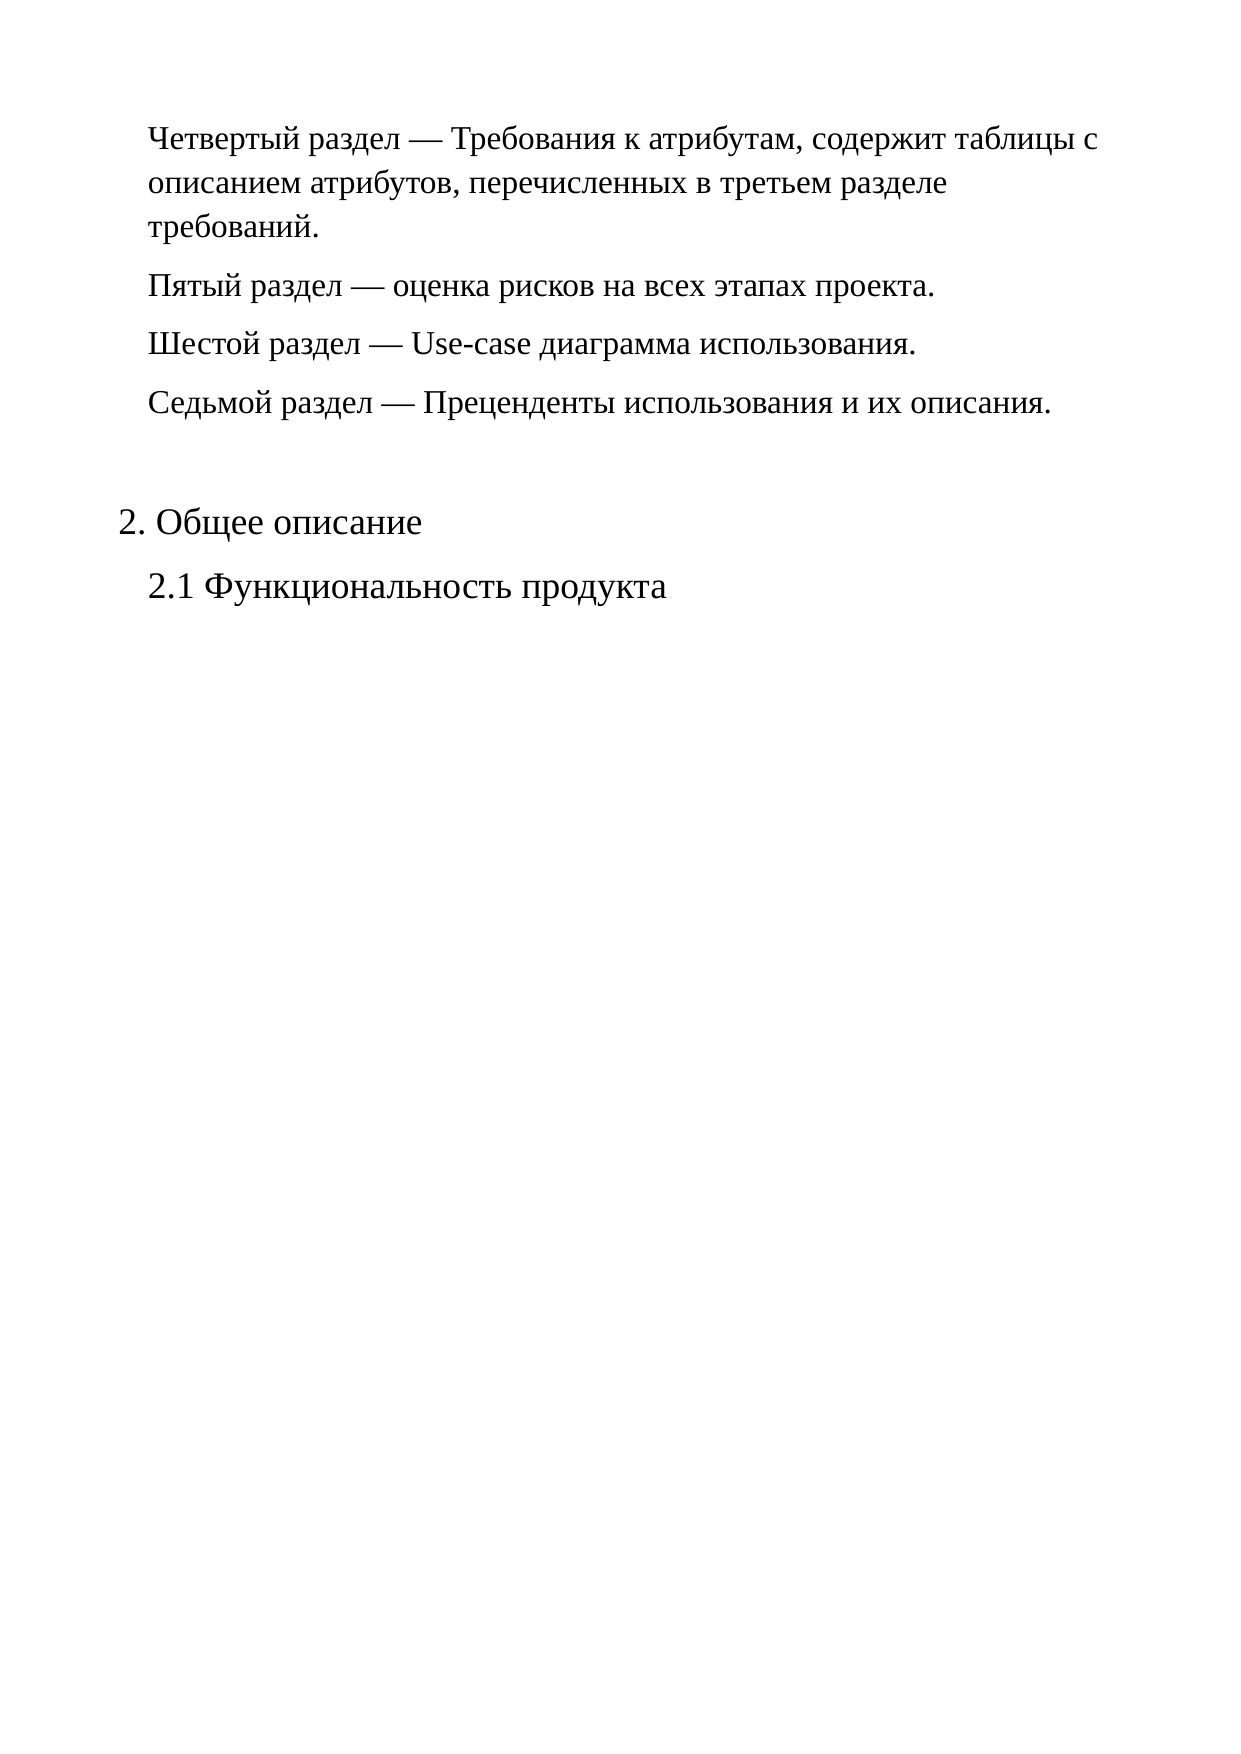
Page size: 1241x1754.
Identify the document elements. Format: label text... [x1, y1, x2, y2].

text 2. Общее описание [118, 499, 1122, 543]
text 2.1 Функциональность продукта [148, 564, 1122, 607]
text Четвертый раздел — Требования к атрибутам, содержит таблицы с описанием атрибутов, перечисленных в третьем разделе требований. [148, 118, 1122, 244]
text Шестой раздел — Use-case диаграмма использования. [148, 323, 1122, 362]
text Пятый раздел — оценка рисков на всех этапах проекта. [148, 265, 1122, 303]
text Седьмой раздел — Преценденты использования и их описания. [148, 382, 1122, 421]
